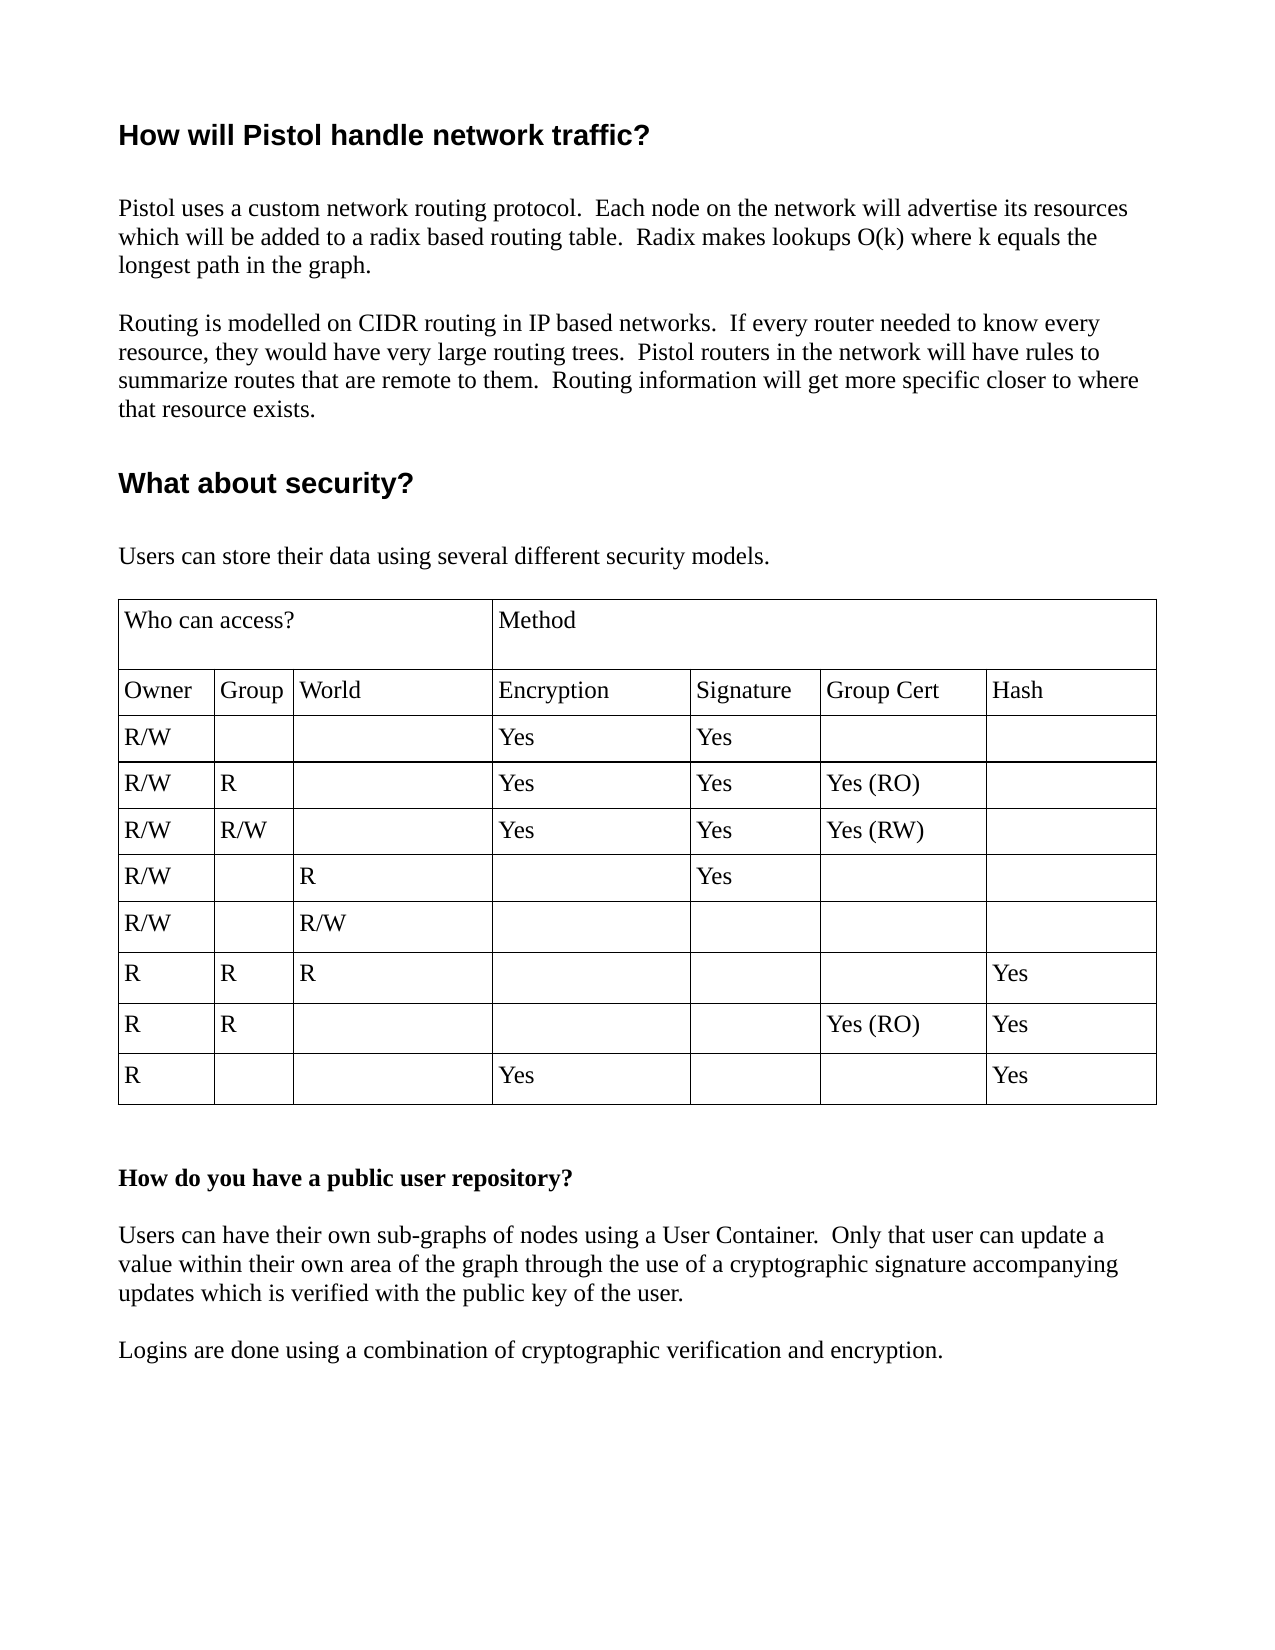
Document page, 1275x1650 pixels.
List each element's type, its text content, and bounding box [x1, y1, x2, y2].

table_cell R [119, 953, 214, 1002]
text Users can store their data using several different security models. [118, 541, 1157, 570]
table_header Who can access? [119, 600, 492, 668]
table_cell [821, 953, 986, 1002]
table_cell [821, 1054, 986, 1104]
table_cell [821, 716, 986, 761]
table_cell Hash [987, 670, 1156, 715]
table_cell R/W [215, 809, 293, 854]
table_cell World [294, 670, 492, 715]
table_cell Yes [691, 763, 820, 808]
table_cell Group [215, 670, 293, 715]
table_cell [691, 953, 820, 1002]
table_cell R/W [119, 902, 214, 952]
table_cell [987, 809, 1156, 854]
table_cell [493, 855, 690, 901]
table_cell R [119, 1054, 214, 1104]
text How do you have a public user repository? [118, 1163, 1157, 1191]
table_cell Yes [493, 763, 690, 808]
table_cell Group Cert [821, 670, 986, 715]
table_cell Yes [493, 716, 690, 761]
table_cell [294, 809, 492, 854]
table_cell R [215, 763, 293, 808]
table_cell R [294, 855, 492, 901]
table_cell [691, 1054, 820, 1104]
table_cell Yes [691, 716, 820, 761]
subtitle How will Pistol handle network traffic? [118, 118, 1157, 152]
subtitle What about security? [118, 466, 1157, 500]
table_cell R [119, 1004, 214, 1053]
table_cell [294, 1054, 492, 1104]
table_cell [691, 1004, 820, 1053]
table_cell R/W [119, 763, 214, 808]
table_cell Yes [691, 809, 820, 854]
text Logins are done using a combination of cryptographic verification and encryption. [118, 1335, 1157, 1364]
table_cell Yes [691, 855, 820, 901]
table_cell [215, 902, 293, 952]
table_cell [821, 902, 986, 952]
table_cell [821, 855, 986, 901]
table_cell Yes (RO) [821, 763, 986, 808]
table_cell [215, 1054, 293, 1104]
table_cell [294, 763, 492, 808]
table_cell R [215, 953, 293, 1002]
table_cell Encryption [493, 670, 690, 715]
table_cell [215, 716, 293, 761]
table_cell [294, 1004, 492, 1053]
table_cell R [215, 1004, 293, 1053]
text Pistol uses a custom network routing protocol. Each node on the network will advertise its resources which will be added to a radix based routing table. Radix makes lookups O(k) where k equals the longest path in the graph. Routing is modelled on CIDR routing in IP based networks. If every router needed to know every resource, they would have very large routing trees. Pistol routers in the network will have rules to summarize routes that are remote to them. Routing information will get more specific closer to where that resource exists. [118, 193, 1157, 423]
table_cell R [294, 953, 492, 1002]
table_cell R/W [119, 716, 214, 761]
table_cell Yes [987, 1054, 1156, 1104]
text Users can have their own sub-graphs of nodes using a User Container. Only that user can update a value within their own area of the graph through the use of a cryptographic signature accompanying updates which is verified with the public key of the user. [118, 1220, 1157, 1306]
table_cell Yes [493, 809, 690, 854]
table_header Method [493, 600, 1156, 668]
table_cell [987, 763, 1156, 808]
table_cell Yes (RO) [821, 1004, 986, 1053]
table_cell [294, 716, 492, 761]
table_cell [215, 855, 293, 901]
table_cell R/W [119, 855, 214, 901]
table_cell Owner [119, 670, 214, 715]
table_cell [987, 855, 1156, 901]
table_cell [493, 1004, 690, 1053]
table_cell Yes [987, 953, 1156, 1002]
table_cell Yes (RW) [821, 809, 986, 854]
table_cell Yes [987, 1004, 1156, 1053]
table_cell R/W [119, 809, 214, 854]
table_cell Signature [691, 670, 820, 715]
table_cell R/W [294, 902, 492, 952]
table_cell [987, 902, 1156, 952]
table_cell [987, 716, 1156, 761]
table_cell [493, 953, 690, 1002]
table_cell [691, 902, 820, 952]
table_cell [493, 902, 690, 952]
table_cell Yes [493, 1054, 690, 1104]
